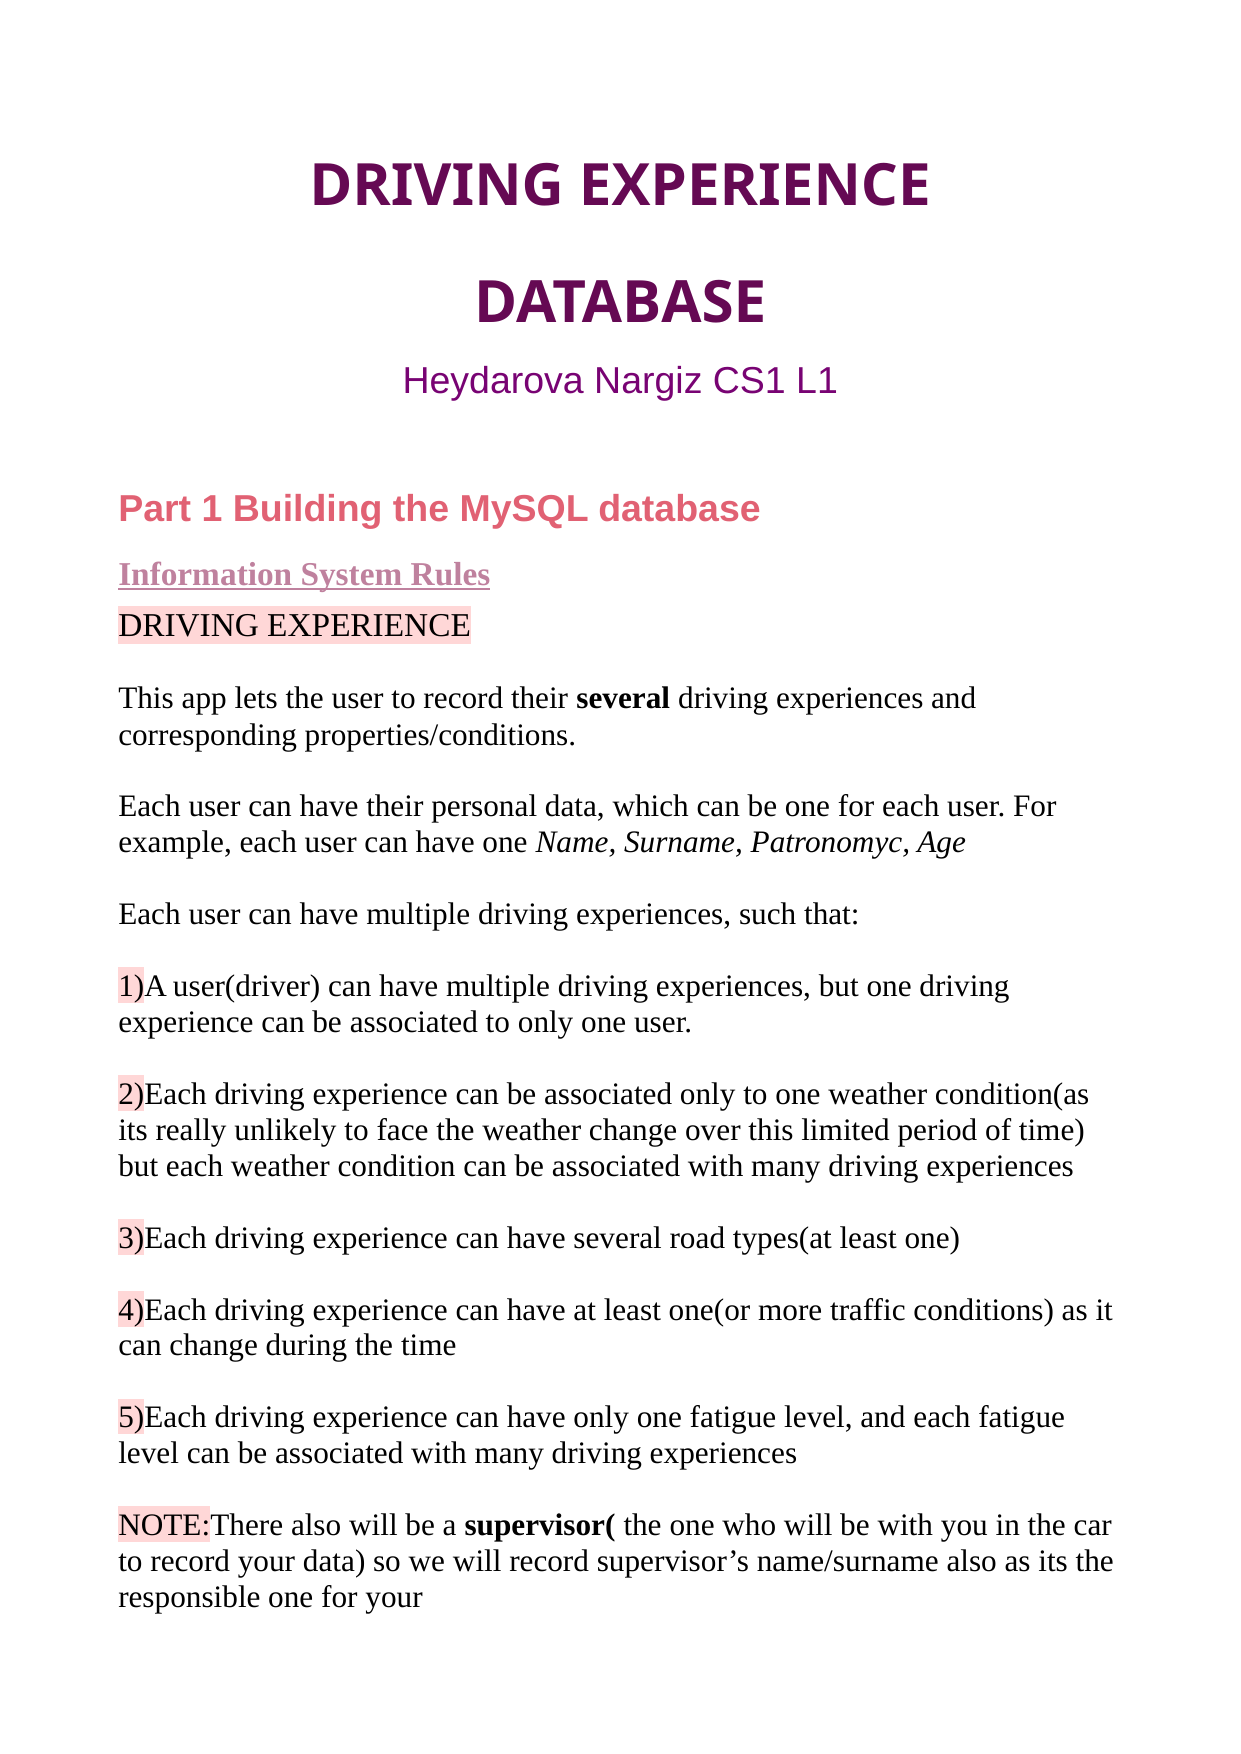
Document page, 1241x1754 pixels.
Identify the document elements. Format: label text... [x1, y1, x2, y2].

subtitle Part 1 Building the MySQL database [118, 487, 1122, 530]
title DATABASE [118, 260, 1122, 339]
text DRIVING EXPERIENCE [118, 606, 1122, 644]
text 1)A user(driver) can have multiple driving experiences, but one driving experience can be associated to only one user. [118, 931, 1122, 1039]
title DRIVING EXPERIENCE [118, 143, 1122, 223]
text NOTE:There also will be a supervisor( the one who will be with you in the car to record your data) so we will record supervisor’s name/surname also as its the responsible one for your [118, 1506, 1122, 1614]
text This app lets the user to record their several driving experiences and corresponding properties/conditions. [118, 680, 1122, 752]
subtitle Information System Rules [118, 555, 1122, 593]
text 2)Each driving experience can be associated only to one weather condition(as its really unlikely to face the weather change over this limited period of time) but each weather condition can be associated with many driving experiences [118, 1075, 1122, 1183]
text 5)Each driving experience can have only one fatigue level, and each fatigue level can be associated with many driving experiences [118, 1398, 1122, 1470]
text Each user can have their personal data, which can be one for each user. For example, each user can have one Name, Surname, Patronomyc, Age [118, 788, 1122, 859]
text 3)Each driving experience can have several road types(at least one) [118, 1183, 1122, 1255]
text 4)Each driving experience can have at least one(or more traffic conditions) as it can change during the time [118, 1291, 1122, 1363]
text Each user can have multiple driving experiences, such that: [118, 895, 1122, 931]
subtitle Heydarova Nargiz CS1 L1 [118, 358, 1122, 401]
